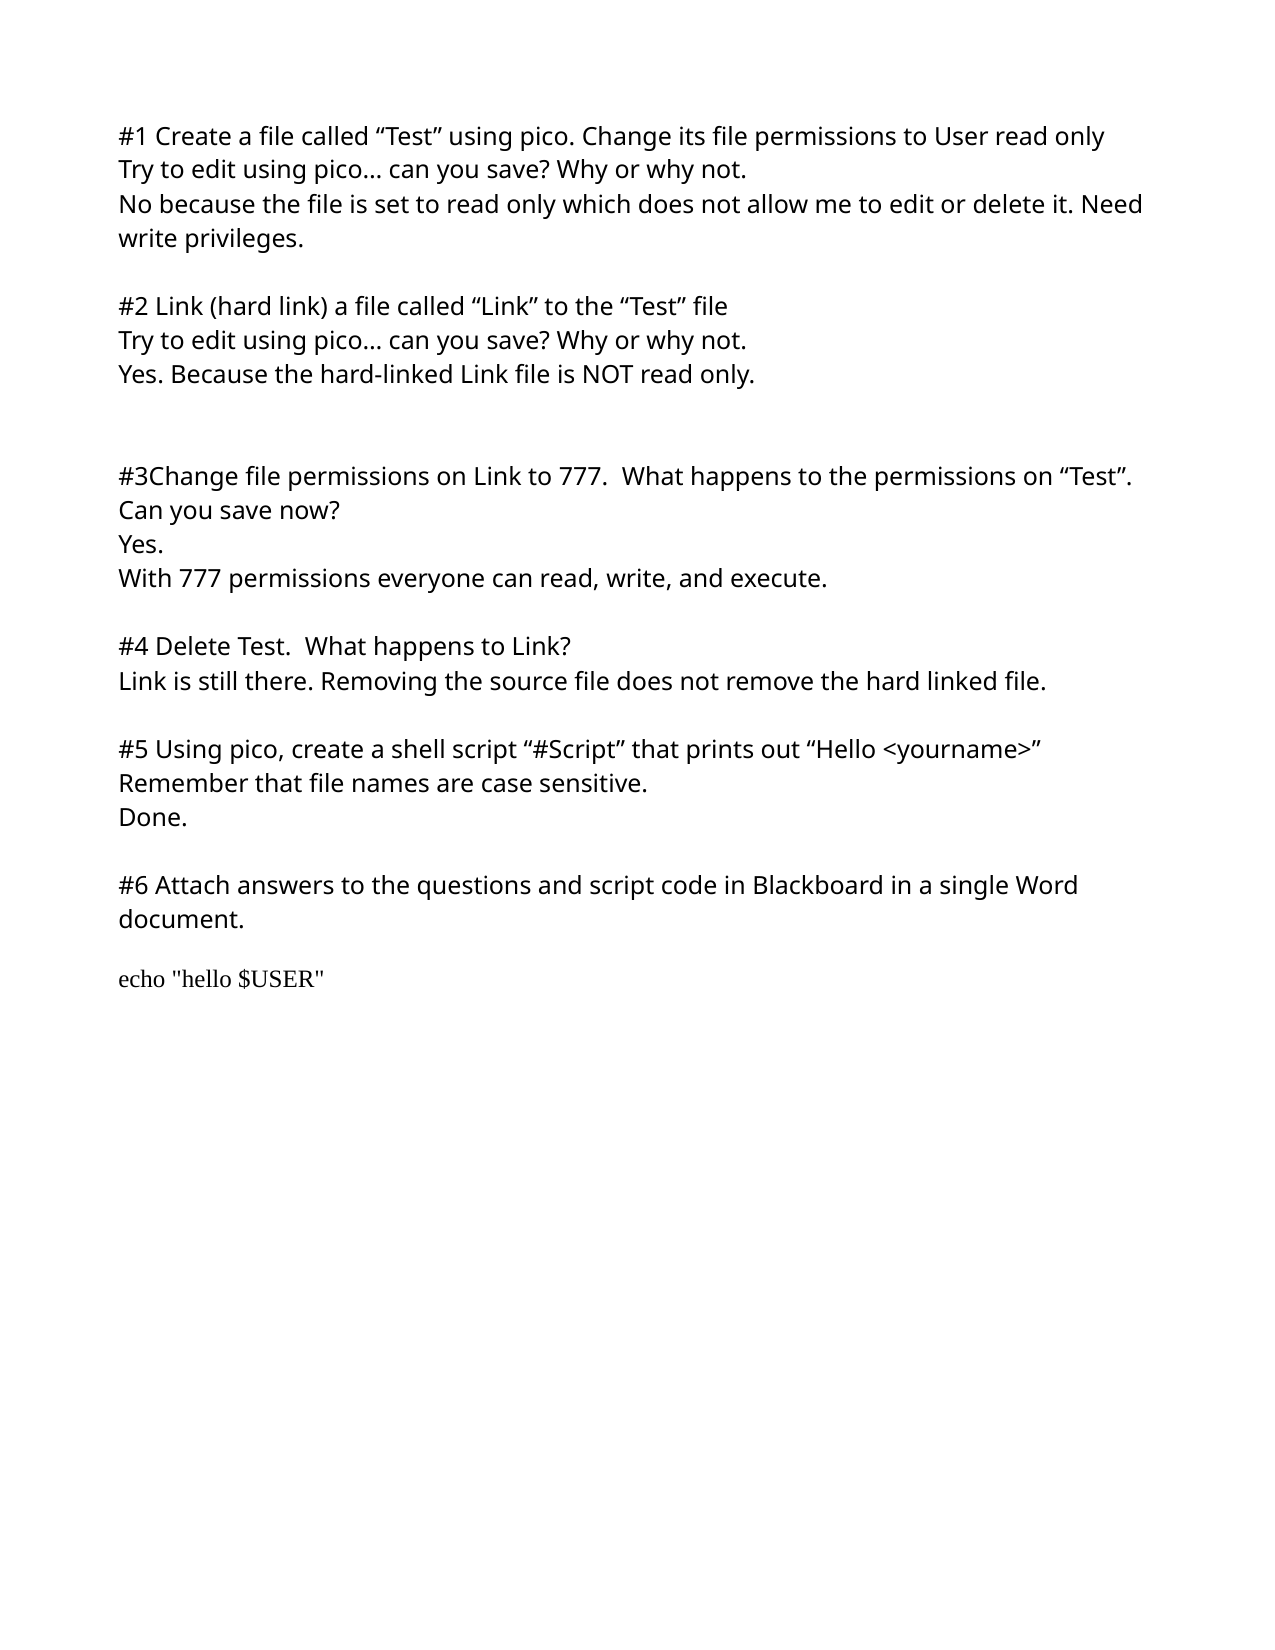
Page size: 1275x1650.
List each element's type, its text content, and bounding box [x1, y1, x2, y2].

text #6 Attach answers to the questions and script code in Blackboard in a single Word document. [118, 867, 1157, 936]
text #3Change file permissions on Link to 777. What happens to the permissions on “Test”. Can you save now? [118, 459, 1157, 527]
text No because the file is set to read only which does not allow me to edit or delete it. Need write privileges. [118, 186, 1157, 288]
text Yes. Because the hard-linked Link file is NOT read only. [118, 357, 1157, 391]
text Yes. [118, 527, 1157, 561]
text #4 Delete Test. What happens to Link? Link is still there. Removing the source file does not remove the hard linked file. [118, 629, 1157, 697]
text #5 Using pico, create a shell script “#Script” that prints out “Hello <yourname>” Remember that file names are case sensitive. Done. [118, 697, 1157, 833]
text #2 Link (hard link) a file called “Link” to the “Test” file Try to edit using pico… can you save? Why or why not. [118, 288, 1157, 357]
text echo "hello $USER" [118, 964, 1157, 993]
text With 777 permissions everyone can read, write, and execute. [118, 561, 1157, 629]
text #1 Create a file called “Test” using pico. Change its file permissions to User read only Try to edit using pico… can you save? Why or why not. [118, 118, 1157, 186]
